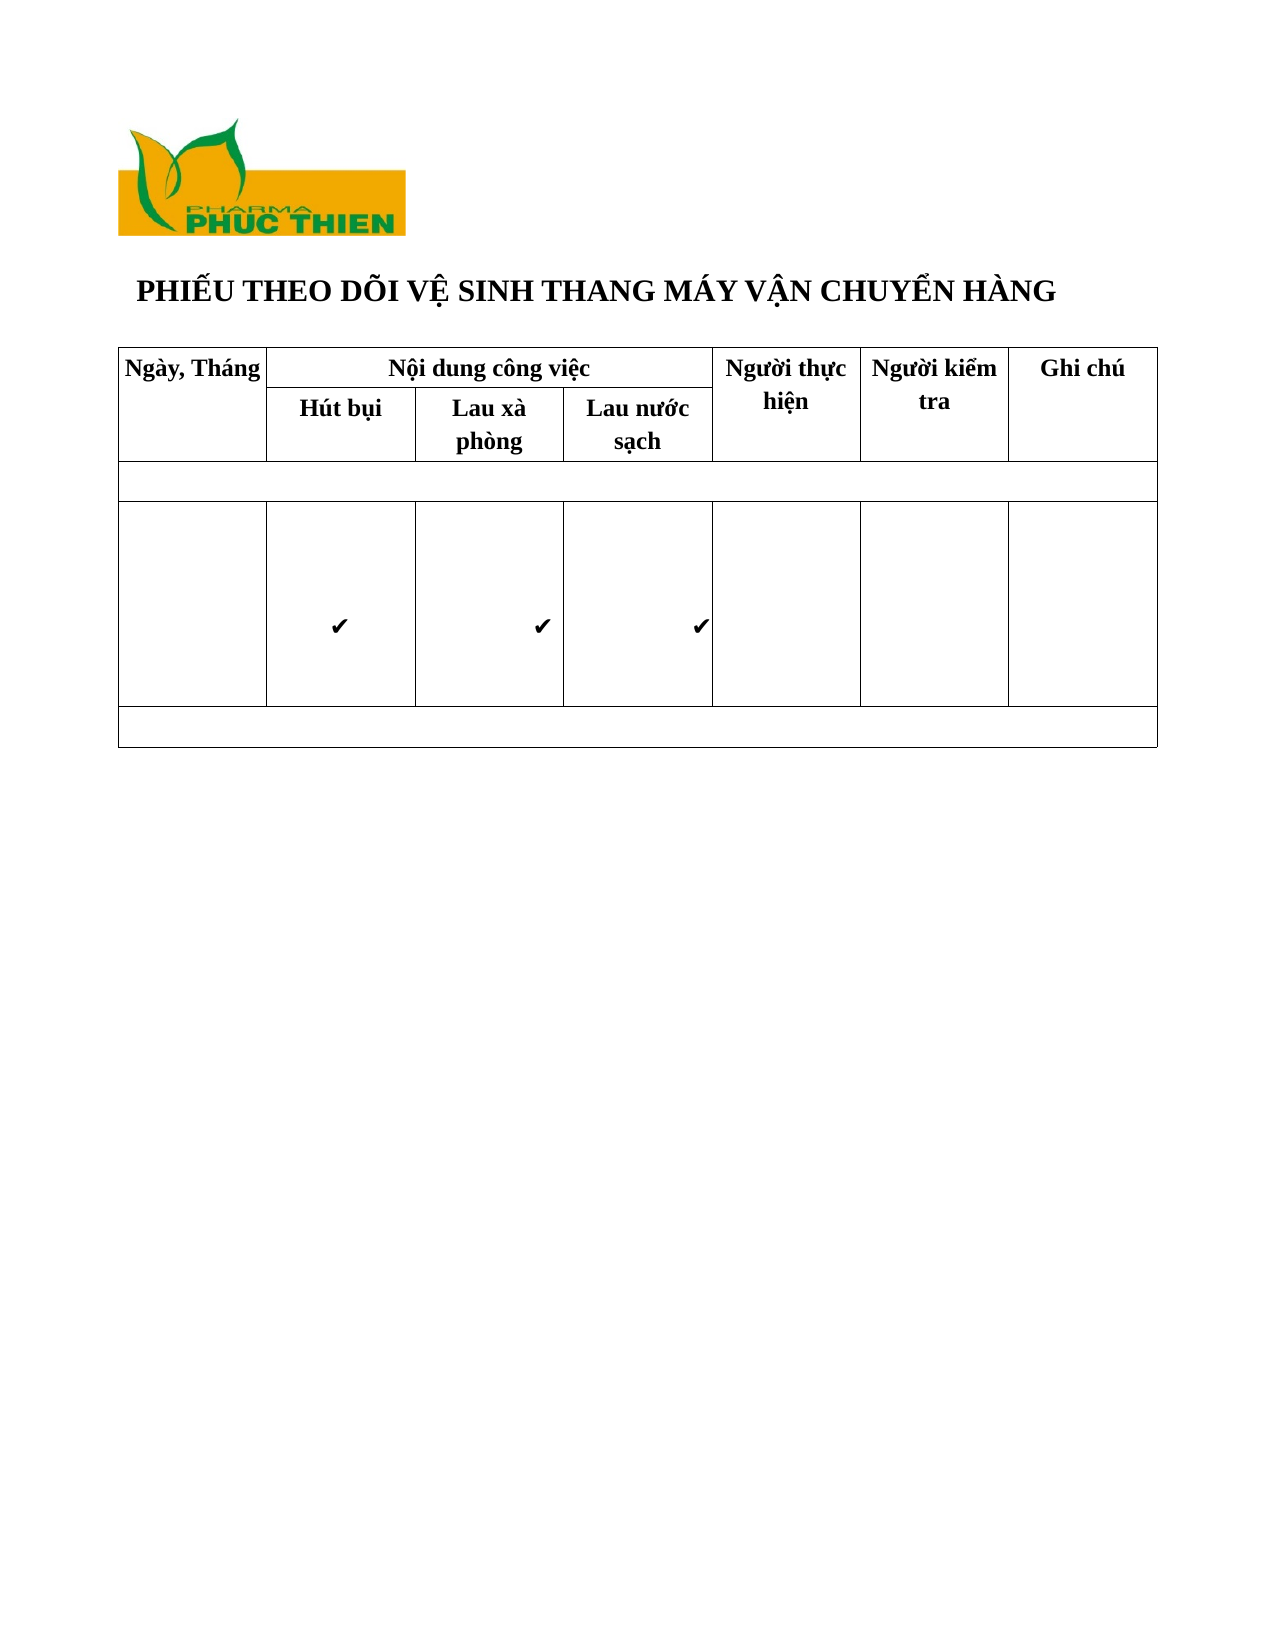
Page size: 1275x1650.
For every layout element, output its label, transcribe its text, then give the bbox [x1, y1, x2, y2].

table_header Ngày, Tháng [119, 348, 266, 461]
table_cell <if test="line.hutbui==True">✔</if> [267, 502, 415, 706]
table_cell Lau xà phòng [416, 388, 563, 461]
table_cell <if test="line.lauxaphong==True">✔</if> [416, 502, 563, 706]
table_header Nội dung công việc [267, 348, 712, 387]
table_header Người kiểm tra [861, 348, 1008, 461]
text PHIẾU THEO DÕI VỆ SINH THANG MÁY VẬN CHUYỂN HÀNG [118, 273, 1075, 308]
table_cell Lau nước sạch [564, 388, 712, 461]
table_cell <get_vietname_date(line.name)> [119, 502, 266, 706]
picture [118, 118, 406, 236]
table_cell <line.nguoi_kiemtra_id and line.nguoi_kiemtra_id.name or ''> [861, 502, 1008, 706]
table_cell <line.user_id and line.user_id.name or ''> [713, 502, 860, 706]
table_cell </for> [119, 707, 1157, 747]
table_header Người thực hiện [713, 348, 860, 461]
table_header Ghi chú [1009, 348, 1157, 461]
table_cell <for each="sequence,line in enumerate(get_lines())"> [119, 462, 1157, 501]
table_cell Hút bụi [267, 388, 415, 461]
table_cell <if test="line.launuocsach==True">✔</if> [564, 502, 712, 706]
table_cell <line.ghi_chu> [1009, 502, 1157, 706]
